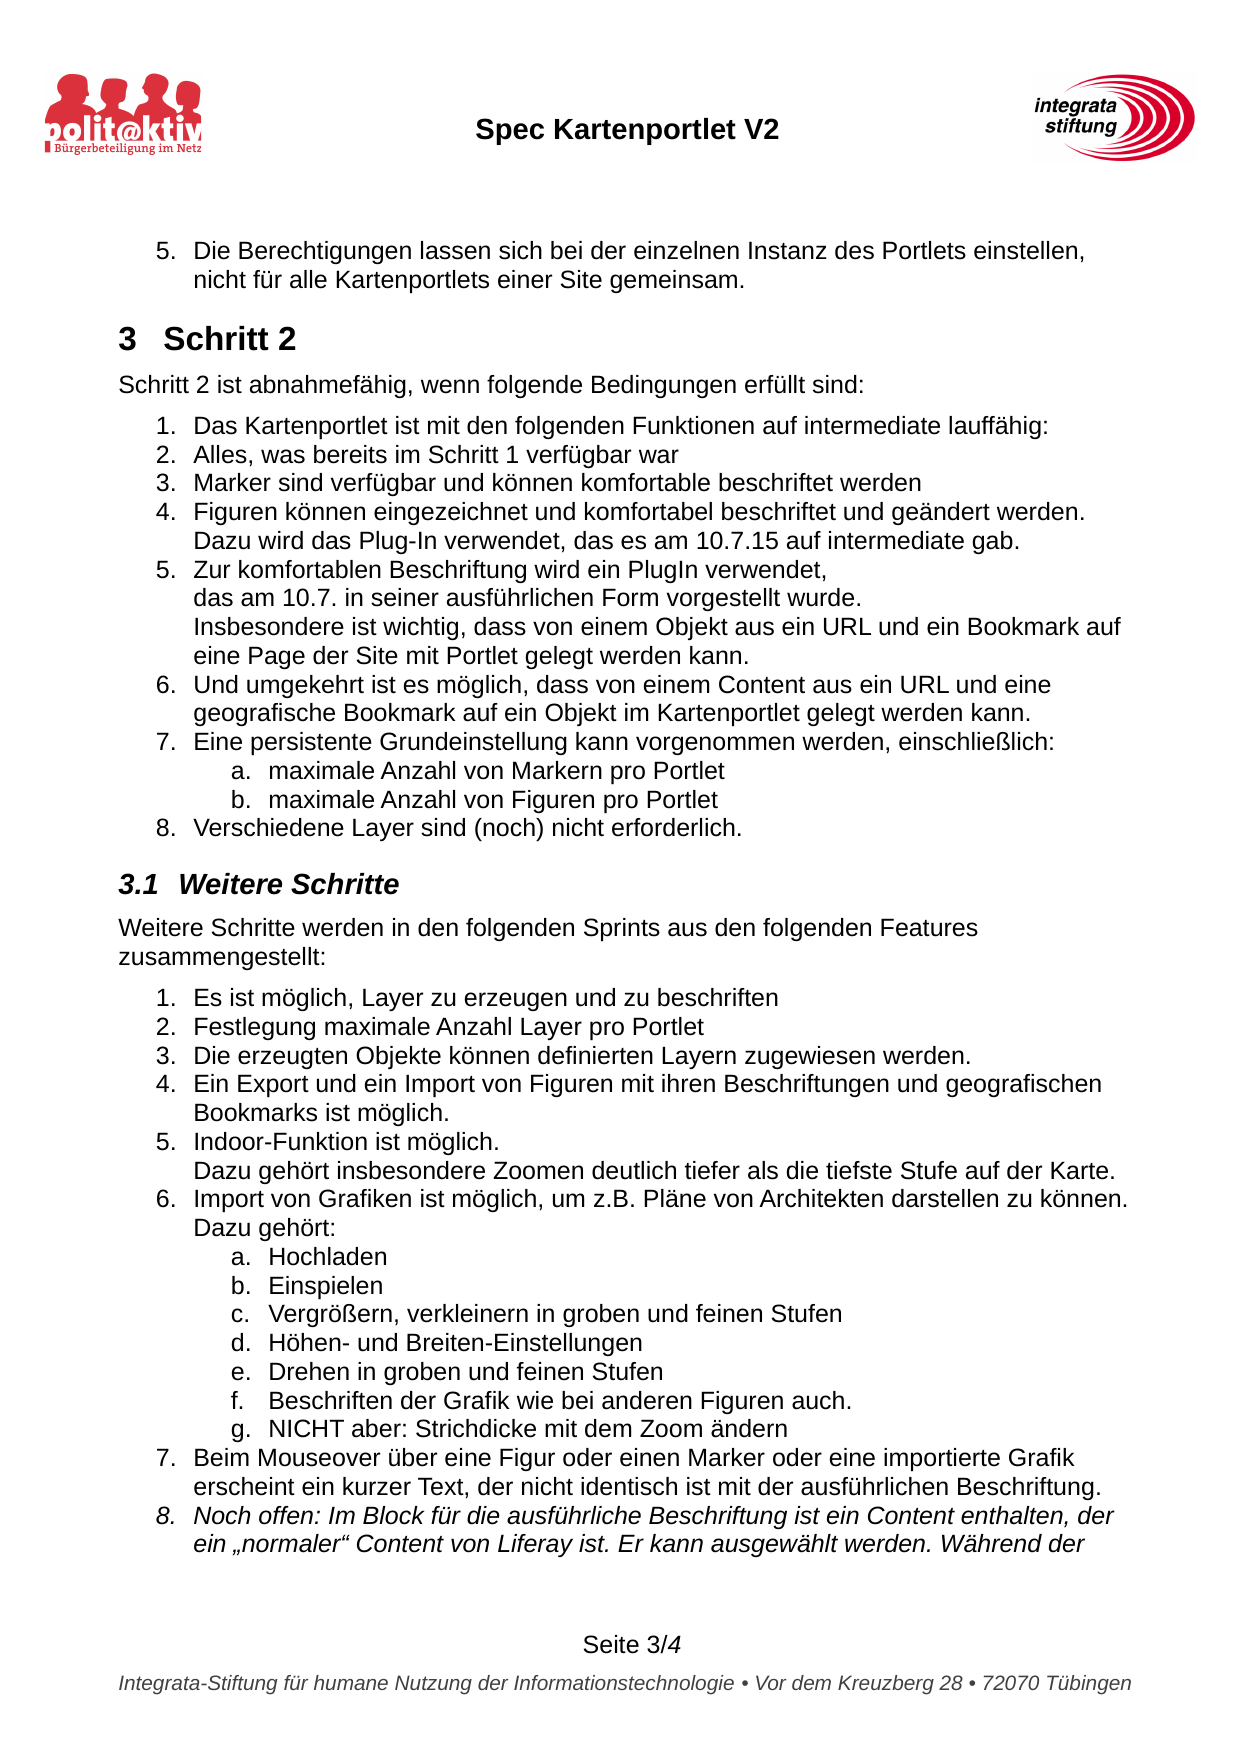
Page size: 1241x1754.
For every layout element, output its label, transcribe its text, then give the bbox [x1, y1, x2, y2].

list Das Kartenportlet ist mit den folgenden Funktionen auf intermediate lauffähig: [156, 411, 1146, 440]
list NICHT aber: Strichdicke mit dem Zoom ändern [231, 1414, 1146, 1443]
list Und umgekehrt ist es möglich, dass von einem Content aus ein URL und eine geografische Bookmark auf ein Objekt im Kartenportlet gelegt werden kann. [156, 670, 1146, 727]
list Beim Mouseover über eine Figur oder einen Marker oder eine importierte Grafik erscheint ein kurzer Text, der nicht identisch ist mit der ausführlichen Beschriftung. [156, 1443, 1146, 1501]
list Die erzeugten Objekte können definierten Layern zugewiesen werden. [156, 1041, 1146, 1069]
list Ein Export und ein Import von Figuren mit ihren Beschriftungen und geografischen Bookmarks ist möglich. [156, 1069, 1146, 1127]
list Es ist möglich, Layer zu erzeugen und zu beschriften [156, 983, 1146, 1012]
text Schritt 2 ist abnahmefähig, wenn folgende Bedingungen erfüllt sind: [118, 370, 1146, 398]
list maximale Anzahl von Figuren pro Portlet [231, 785, 1146, 813]
list Vergrößern, verkleinern in groben und feinen Stufen [231, 1299, 1146, 1328]
list Alles, was bereits im Schritt 1 verfügbar war [156, 440, 1146, 468]
list Höhen- und Breiten-Einstellungen [231, 1328, 1146, 1357]
text Weitere Schritte werden in den folgenden Sprints aus den folgenden Features zusammengestellt: [118, 913, 1146, 971]
list Hochladen [231, 1242, 1146, 1271]
list Beschriften der Grafik wie bei anderen Figuren auch. [231, 1386, 1146, 1414]
list Einspielen [231, 1271, 1146, 1299]
list Eine persistente Grundeinstellung kann vorgenommen werden, einschließlich: [156, 727, 1146, 756]
subtitle Weitere Schritte [118, 867, 1146, 901]
subtitle Schritt 2 [118, 319, 1146, 357]
list Import von Grafiken ist möglich, um z.B. Pläne von Architekten darstellen zu können. Dazu gehört: [156, 1184, 1146, 1242]
list maximale Anzahl von Markern pro Portlet [231, 756, 1146, 785]
list Festlegung maximale Anzahl Layer pro Portlet [156, 1012, 1146, 1041]
list Zur komfortablen Beschriftung wird ein PlugIn verwendet, das am 10.7. in seiner ausführlichen Form vorgestellt wurde. Insbesondere ist wichtig, dass von einem Objekt aus ein URL und ein Bookmark auf eine Page der Site mit Portlet gelegt werden kann. [156, 555, 1146, 670]
list Figuren können eingezeichnet und komfortabel beschriftet und geändert werden. Dazu wird das Plug-In verwendet, das es am 10.7.15 auf intermediate gab. [156, 497, 1146, 555]
list Drehen in groben und feinen Stufen [231, 1357, 1146, 1386]
list Die Berechtigungen lassen sich bei der einzelnen Instanz des Portlets einstellen, nicht für alle Kartenportlets einer Site gemeinsam. [156, 236, 1146, 294]
picture [1033, 71, 1198, 164]
list Verschiedene Layer sind (noch) nicht erforderlich. [156, 813, 1146, 842]
picture [44, 71, 202, 155]
list Noch offen: Im Block für die ausführliche Beschriftung ist ein Content enthalten, der ein „normaler“ Content von Liferay ist. Er kann ausgewählt werden. Während der [156, 1501, 1146, 1558]
list Indoor-Funktion ist möglich. Dazu gehört insbesondere Zoomen deutlich tiefer als die tiefste Stufe auf der Karte. [156, 1127, 1146, 1184]
list Marker sind verfügbar und können komfortable beschriftet werden [156, 468, 1146, 497]
